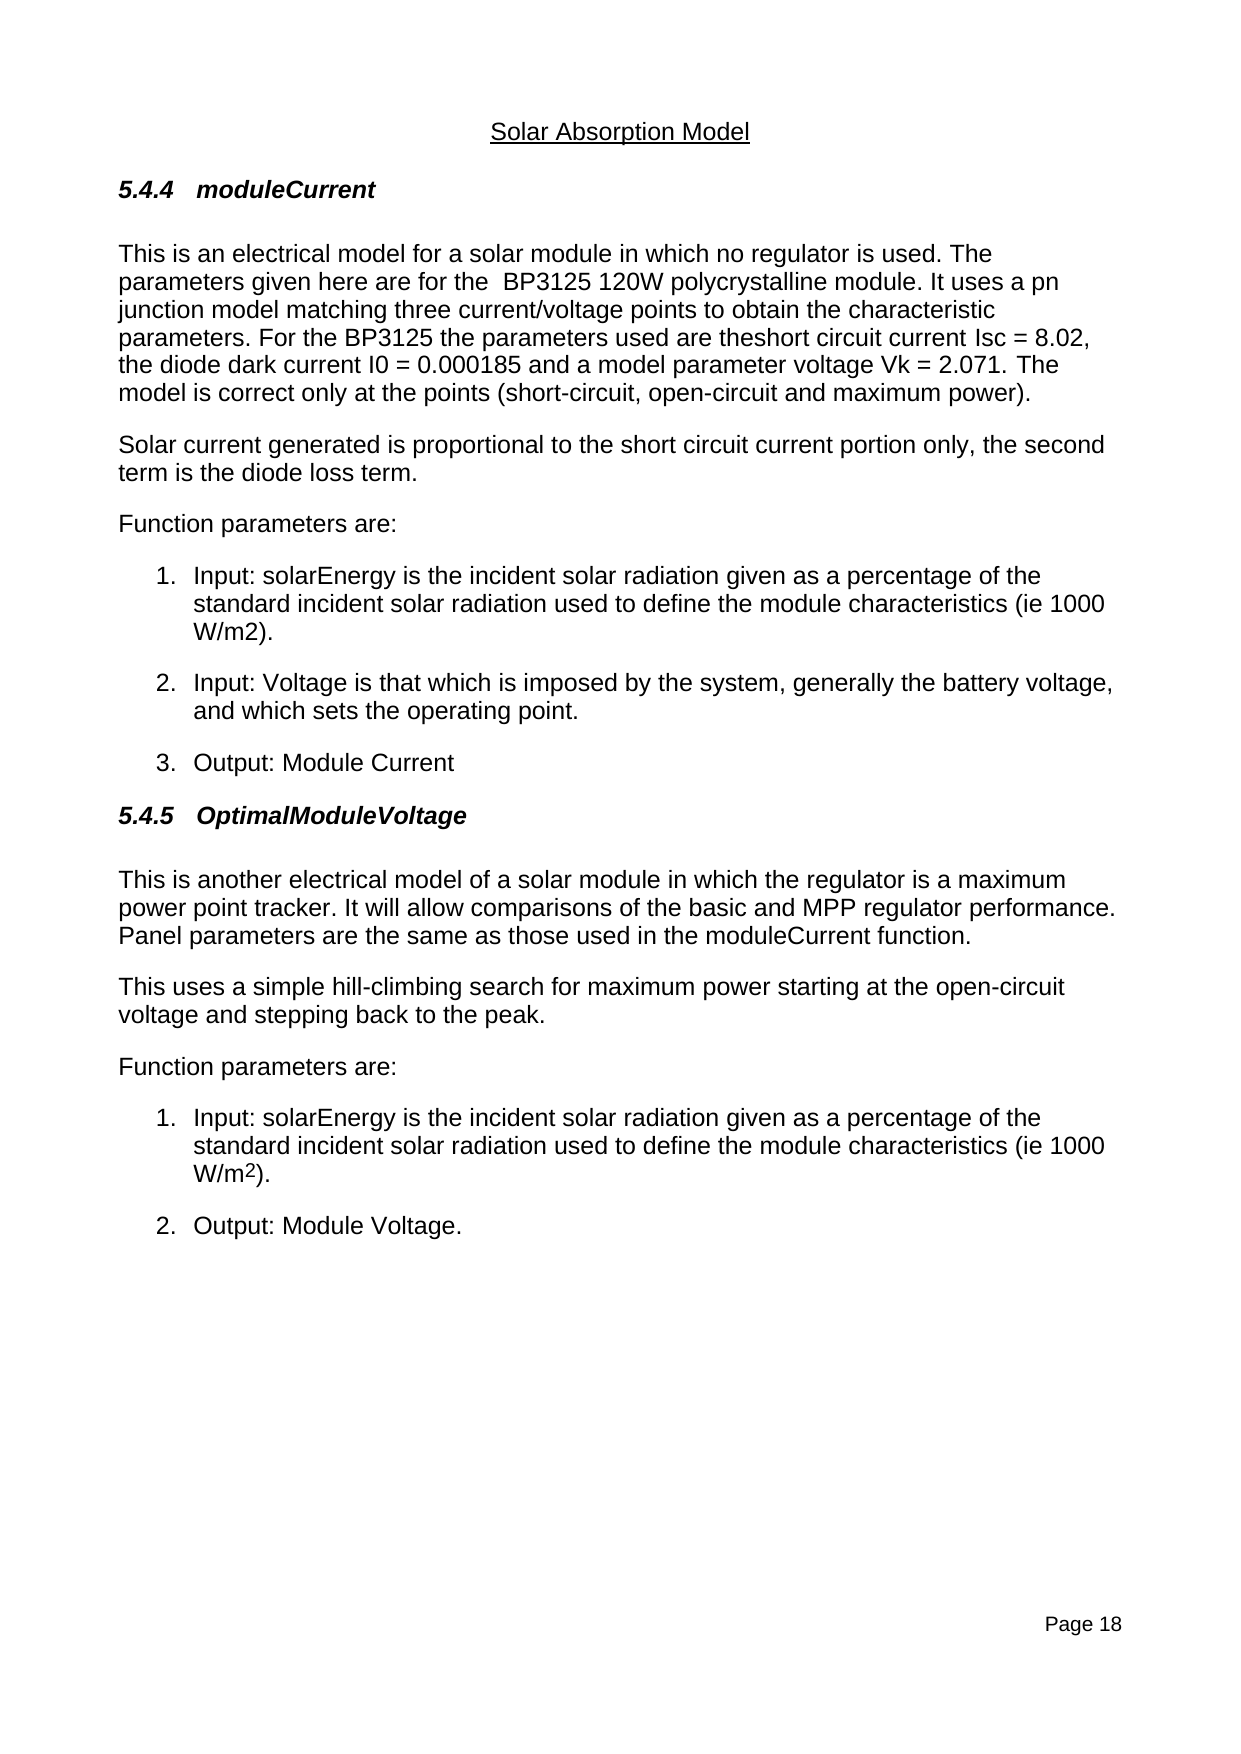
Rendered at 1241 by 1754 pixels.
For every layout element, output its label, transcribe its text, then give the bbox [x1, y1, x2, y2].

text Function parameters are: [118, 1052, 1122, 1080]
text This is an electrical model for a solar module in which no regulator is used. The parameters given here are for the BP3125 120W polycrystalline module. It uses a pn junction model matching three current/voltage points to obtain the characteristic parameters. For the BP3125 the parameters used are theshort circuit current Isc = 8.02, the diode dark current I0 = 0.000185 and a model parameter voltage Vk = 2.071. The model is correct only at the points (short-circuit, open-circuit and maximum power). [118, 239, 1122, 407]
text This uses a simple hill-climbing search for maximum power starting at the open-circuit voltage and stepping back to the peak. [118, 973, 1122, 1029]
text Function parameters are: [118, 510, 1122, 538]
list Input: solarEnergy is the incident solar radiation given as a percentage of the standard incident solar radiation used to define the module characteristics (ie 1000 W/m2). [156, 562, 1122, 646]
subtitle moduleCurrent [118, 176, 1122, 203]
list Output: Module Current [156, 749, 1122, 777]
subtitle OptimalModuleVoltage [118, 802, 1122, 829]
list Input: Voltage is that which is imposed by the system, generally the battery voltage, and which sets the operating point. [156, 669, 1122, 725]
text Solar current generated is proportional to the short circuit current portion only, the second term is the diode loss term. [118, 431, 1122, 487]
text This is another electrical model of a solar module in which the regulator is a maximum power point tracker. It will allow comparisons of the basic and MPP regulator performance. Panel parameters are the same as those used in the moduleCurrent function. [118, 866, 1122, 949]
list Output: Module Voltage. [156, 1211, 1122, 1239]
list Input: solarEnergy is the incident solar radiation given as a percentage of the standard incident solar radiation used to define the module characteristics (ie 1000 W/m2). [156, 1104, 1122, 1188]
